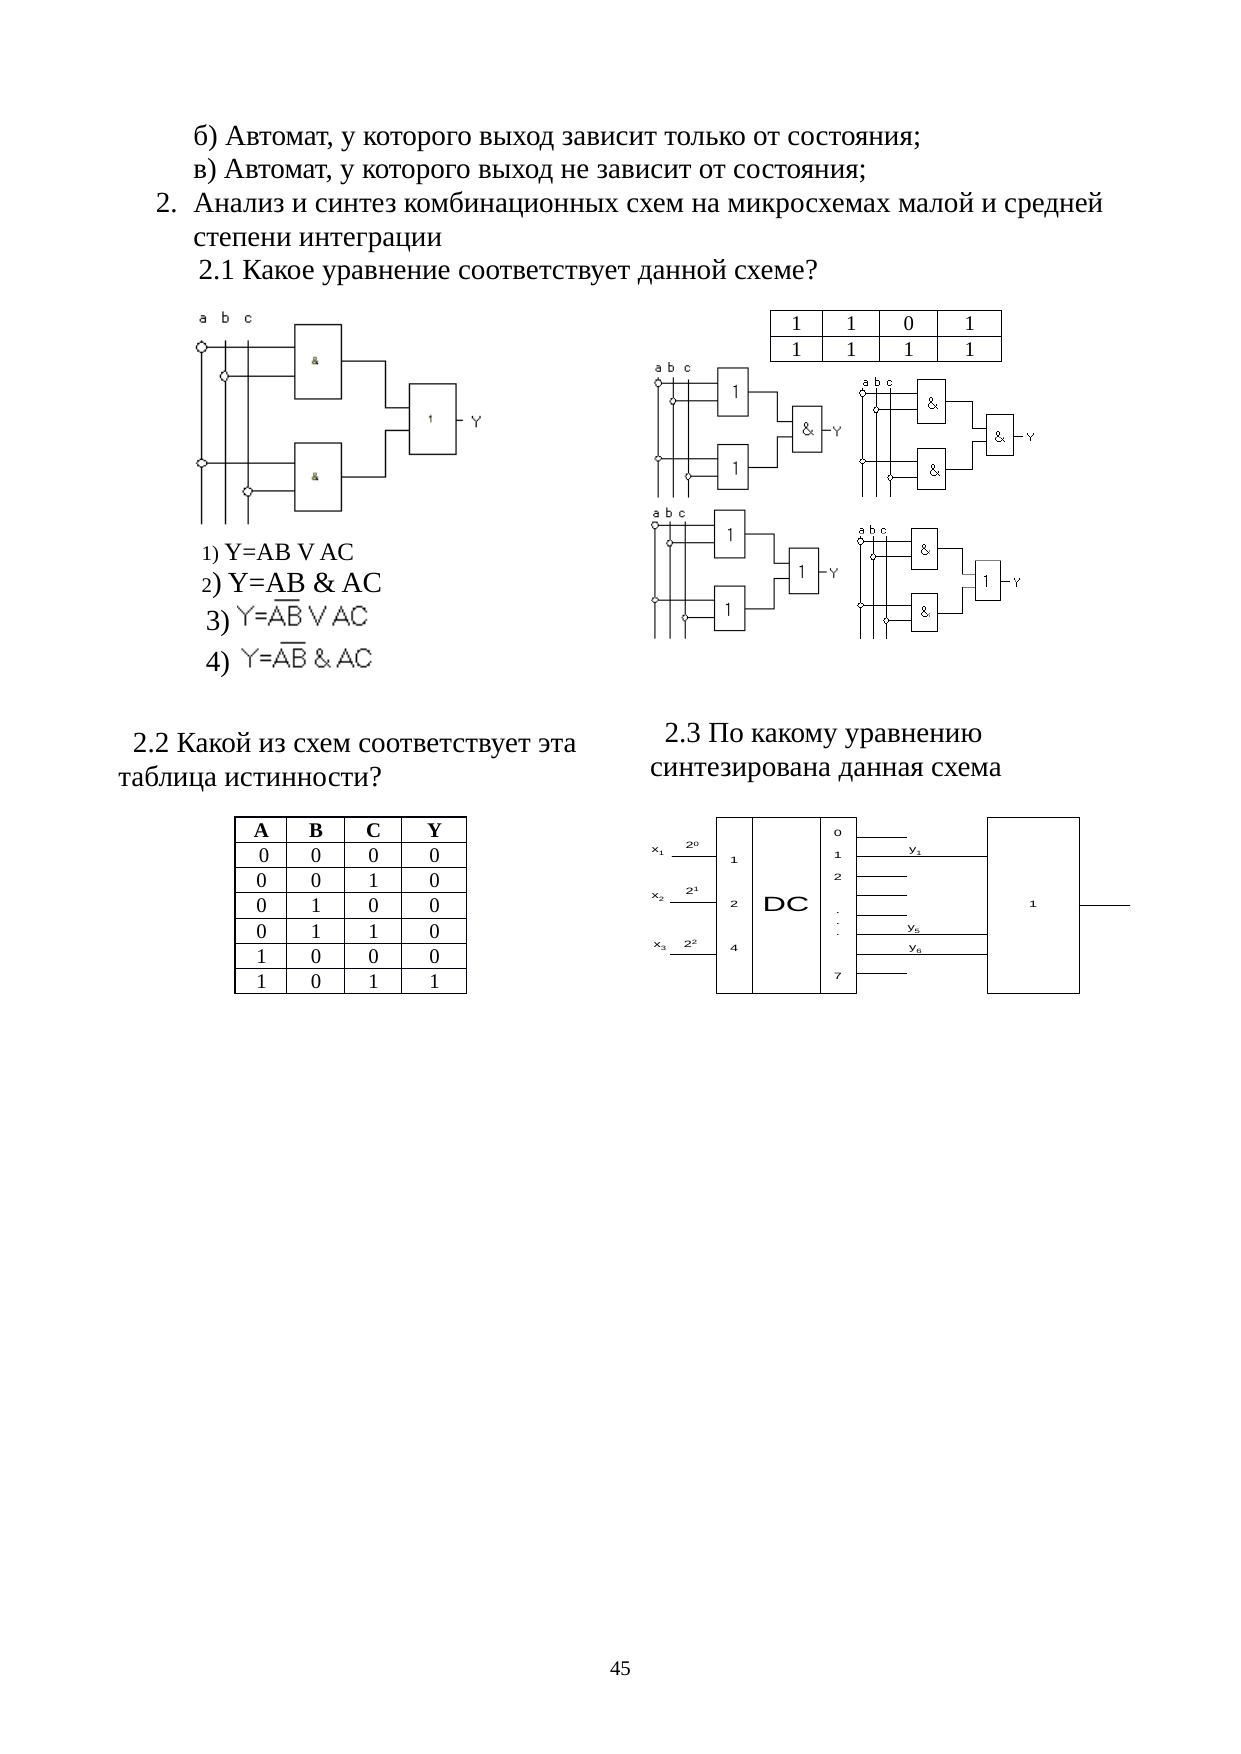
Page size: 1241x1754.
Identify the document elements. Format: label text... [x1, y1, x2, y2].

text 3) [118, 599, 583, 636]
list Анализ и синтез комбинационных схем на микросхемах малой и средней степени интеграции [156, 185, 1122, 252]
table_cell 1 [823, 311, 879, 336]
picture [649, 362, 1047, 642]
text 2.2 Какой из схем соответствует эта таблица истинности? [118, 725, 583, 792]
text 2.3 По какому уравнению синтезирована данная схема [650, 716, 1122, 783]
table_cell 0 [345, 893, 401, 918]
table_cell 1 [402, 969, 466, 993]
table_cell 1 [823, 337, 879, 361]
table_cell 0 [345, 843, 401, 867]
table_cell 0 [287, 969, 344, 993]
picture [191, 309, 511, 537]
table_cell 0 [402, 944, 466, 968]
table_cell 1 [345, 868, 401, 892]
table_cell 1 [287, 919, 344, 943]
table_cell 1 [236, 944, 286, 968]
text 1) Y=AB V AC [118, 537, 583, 565]
table_cell 1 [345, 919, 401, 943]
text б) Автомат, у которого выход зависит только от состояния; [193, 118, 1122, 152]
table_cell 0 [287, 843, 344, 867]
table_cell 0 [287, 868, 344, 892]
text в) Автомат, у которого выход не зависит от состояния; [193, 152, 1122, 185]
table_header C [345, 818, 401, 842]
table_cell 0 [236, 868, 286, 892]
table_cell 0 [880, 311, 937, 336]
table_cell 0 [402, 919, 466, 943]
table_cell 0 [236, 919, 286, 943]
table_header B [287, 818, 344, 842]
picture [237, 636, 381, 671]
table_header Y [402, 818, 466, 842]
table_cell 0 [345, 944, 401, 968]
table_cell 0 [402, 893, 466, 918]
table_cell 0 [287, 944, 344, 968]
text 2.1 Какое уравнение соответствует данной схеме? [118, 252, 1122, 286]
text 4) [118, 636, 583, 677]
table_cell 1 [938, 311, 1001, 336]
table_cell 0 [402, 843, 466, 867]
table_cell 1 [880, 337, 937, 361]
table_cell 1 [345, 969, 401, 993]
table_cell 1 [771, 337, 822, 361]
table_cell 0 [236, 893, 286, 918]
table_header A [236, 818, 286, 842]
table_cell 0 [236, 843, 286, 867]
table_cell 0 [402, 868, 466, 892]
table_cell 1 [236, 969, 286, 993]
table_cell 1 [287, 893, 344, 918]
table_cell 1 [938, 337, 1001, 361]
text 2) Y=AB & AC [118, 565, 583, 599]
table_cell 1 [771, 311, 822, 336]
picture [237, 598, 372, 631]
